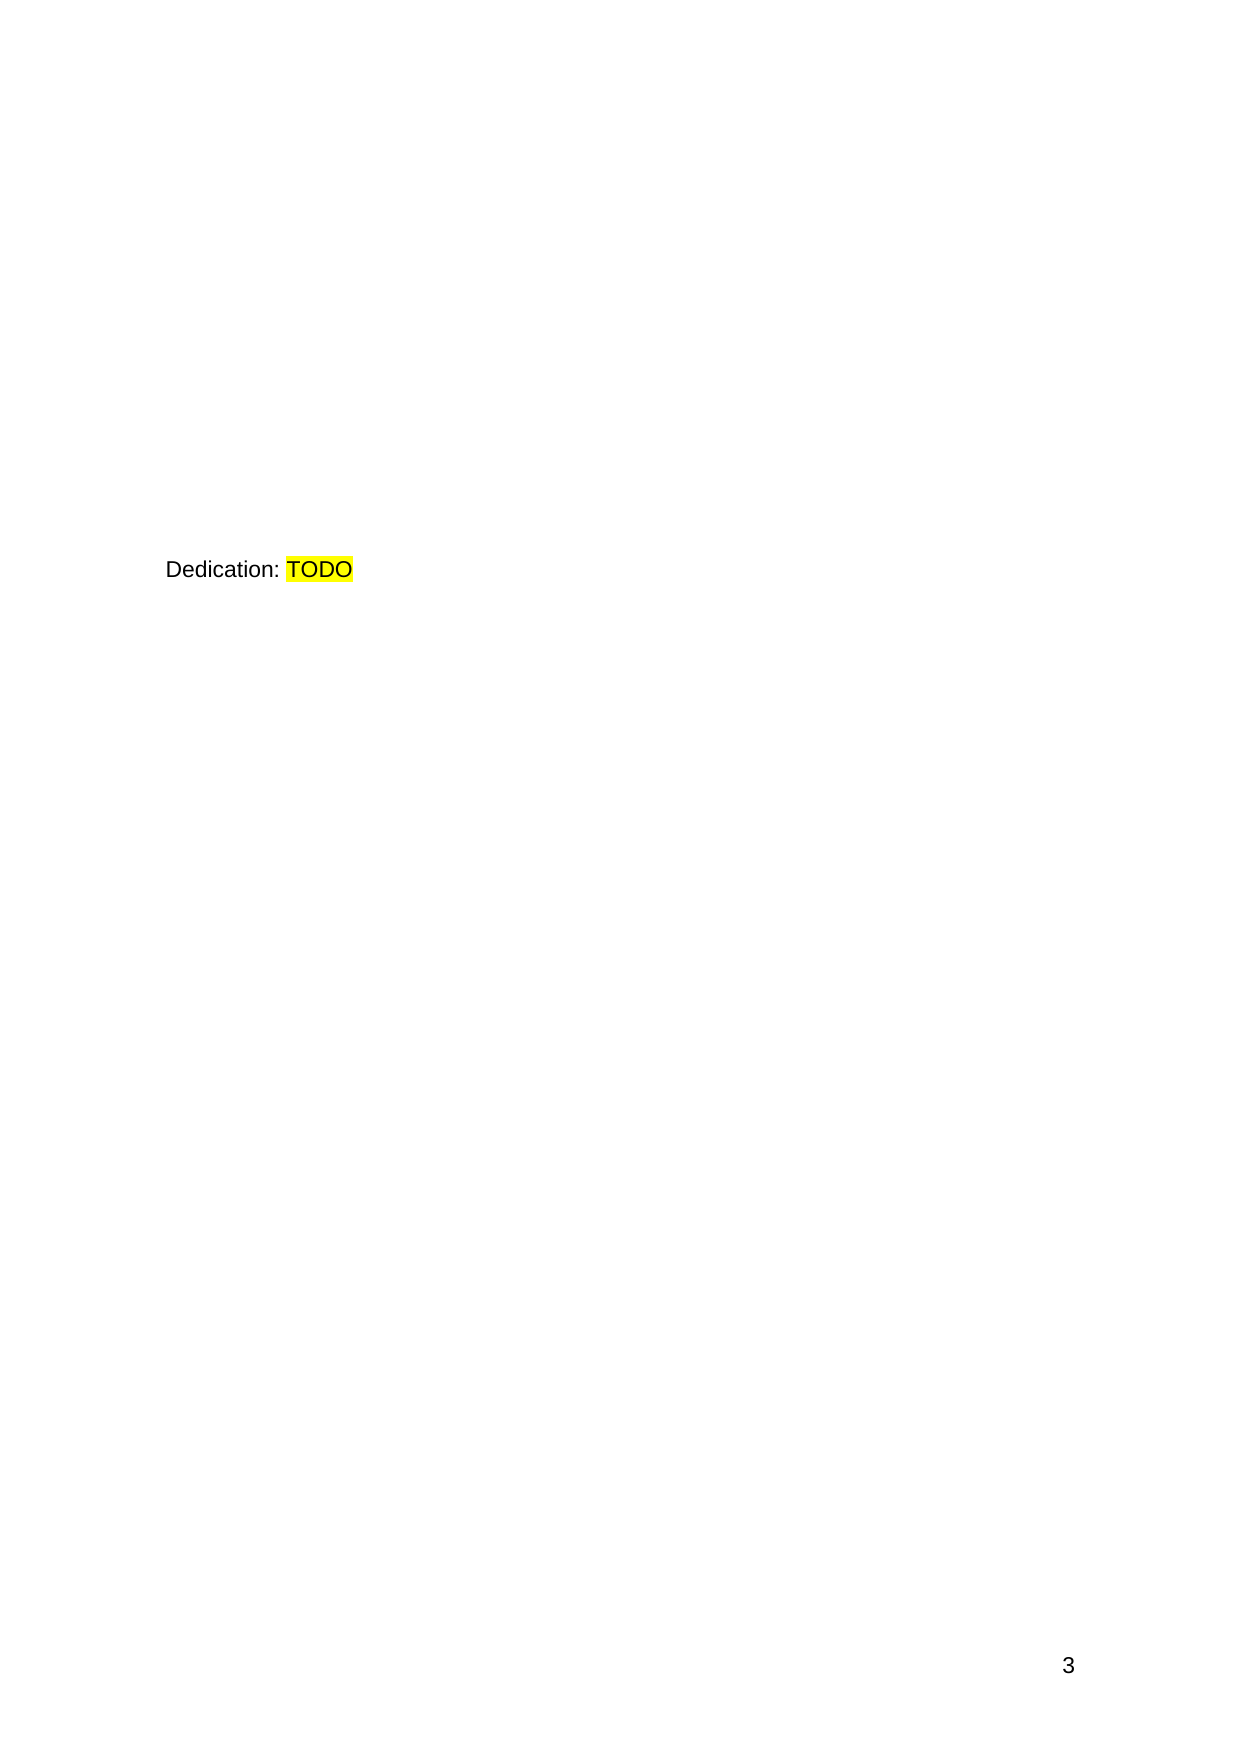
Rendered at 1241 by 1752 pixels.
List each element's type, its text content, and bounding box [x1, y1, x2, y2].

text Dedication: TODO [165, 556, 1075, 582]
